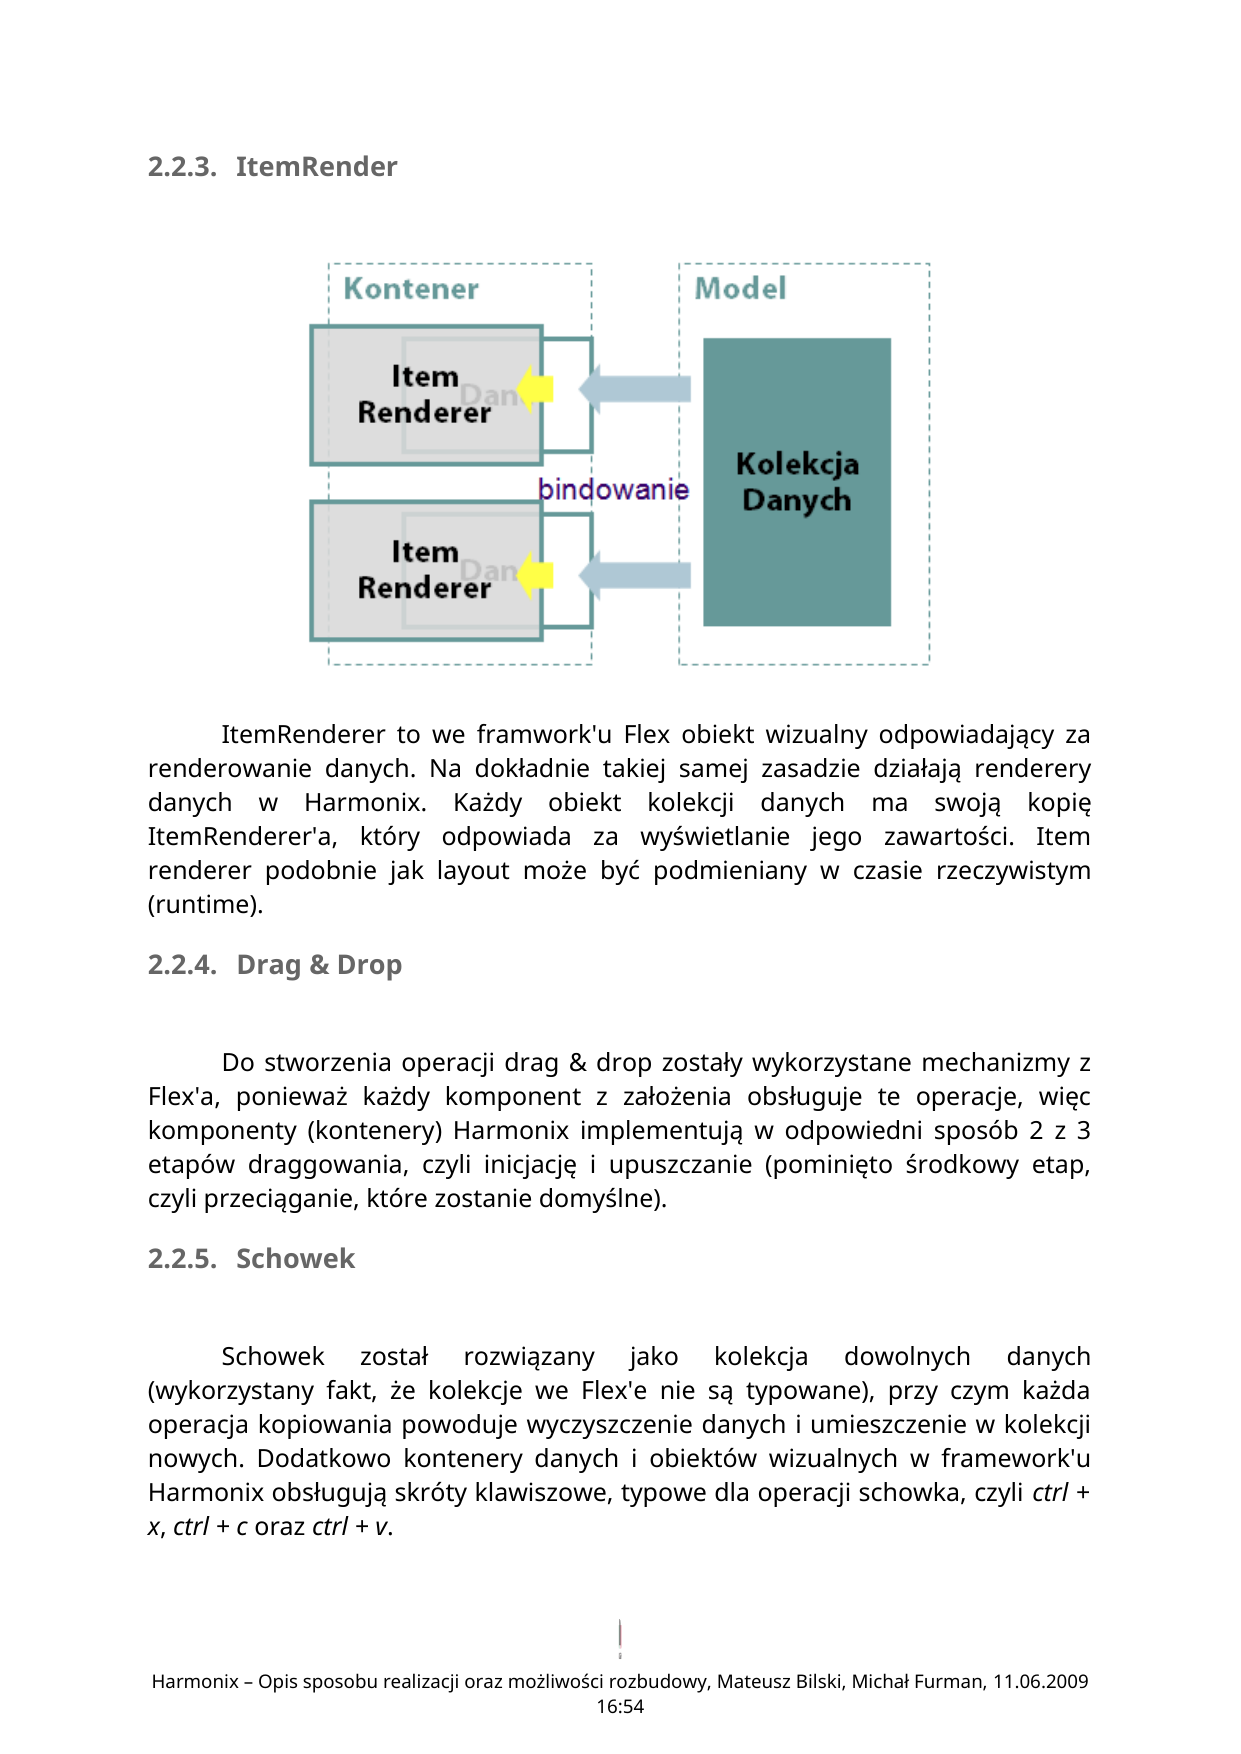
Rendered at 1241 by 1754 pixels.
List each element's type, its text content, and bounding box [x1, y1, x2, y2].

text ItemRenderer to we framwork'u Flex obiekt wizualny odpowiadający za renderowanie danych. Na dokładnie takiej samej zasadzie działają renderery danych w Harmonix. Każdy obiekt kolekcji danych ma swoją kopię ItemRenderer'a, który odpowiada za wyświetlanie jego zawartości. Item renderer podobnie jak layout może być podmieniany w czasie rzeczywistym (runtime). [148, 716, 1092, 921]
picture [297, 246, 943, 683]
text Schowek został rozwiązany jako kolekcja dowolnych danych (wykorzystany fakt, że kolekcje we Flex'e nie są typowane), przy czym każda operacja kopiowania powoduje wyczyszczenie danych i umieszczenie w kolekcji nowych. Dodatkowo kontenery danych i obiektów wizualnych w framework'u Harmonix obsługują skróty klawiszowe, typowe dla operacji schowka, czyli ctrl + x, ctrl + c oraz ctrl + v. [148, 1338, 1092, 1543]
text Do stworzenia operacji drag & drop zostały wykorzystane mechanizmy z Flex'a, ponieważ każdy komponent z założenia obsługuje te operacje, więc komponenty (kontenery) Harmonix implementują w odpowiedni sposób 2 z 3 etapów draggowania, czyli inicjację i upuszczanie (pominięto środkowy etap, czyli przeciąganie, które zostanie domyślne). [148, 1044, 1092, 1215]
picture [618, 1618, 622, 1660]
subtitle Schowek [148, 1240, 1092, 1277]
subtitle ItemRender [148, 148, 1092, 184]
subtitle Drag & Drop [148, 946, 1092, 983]
